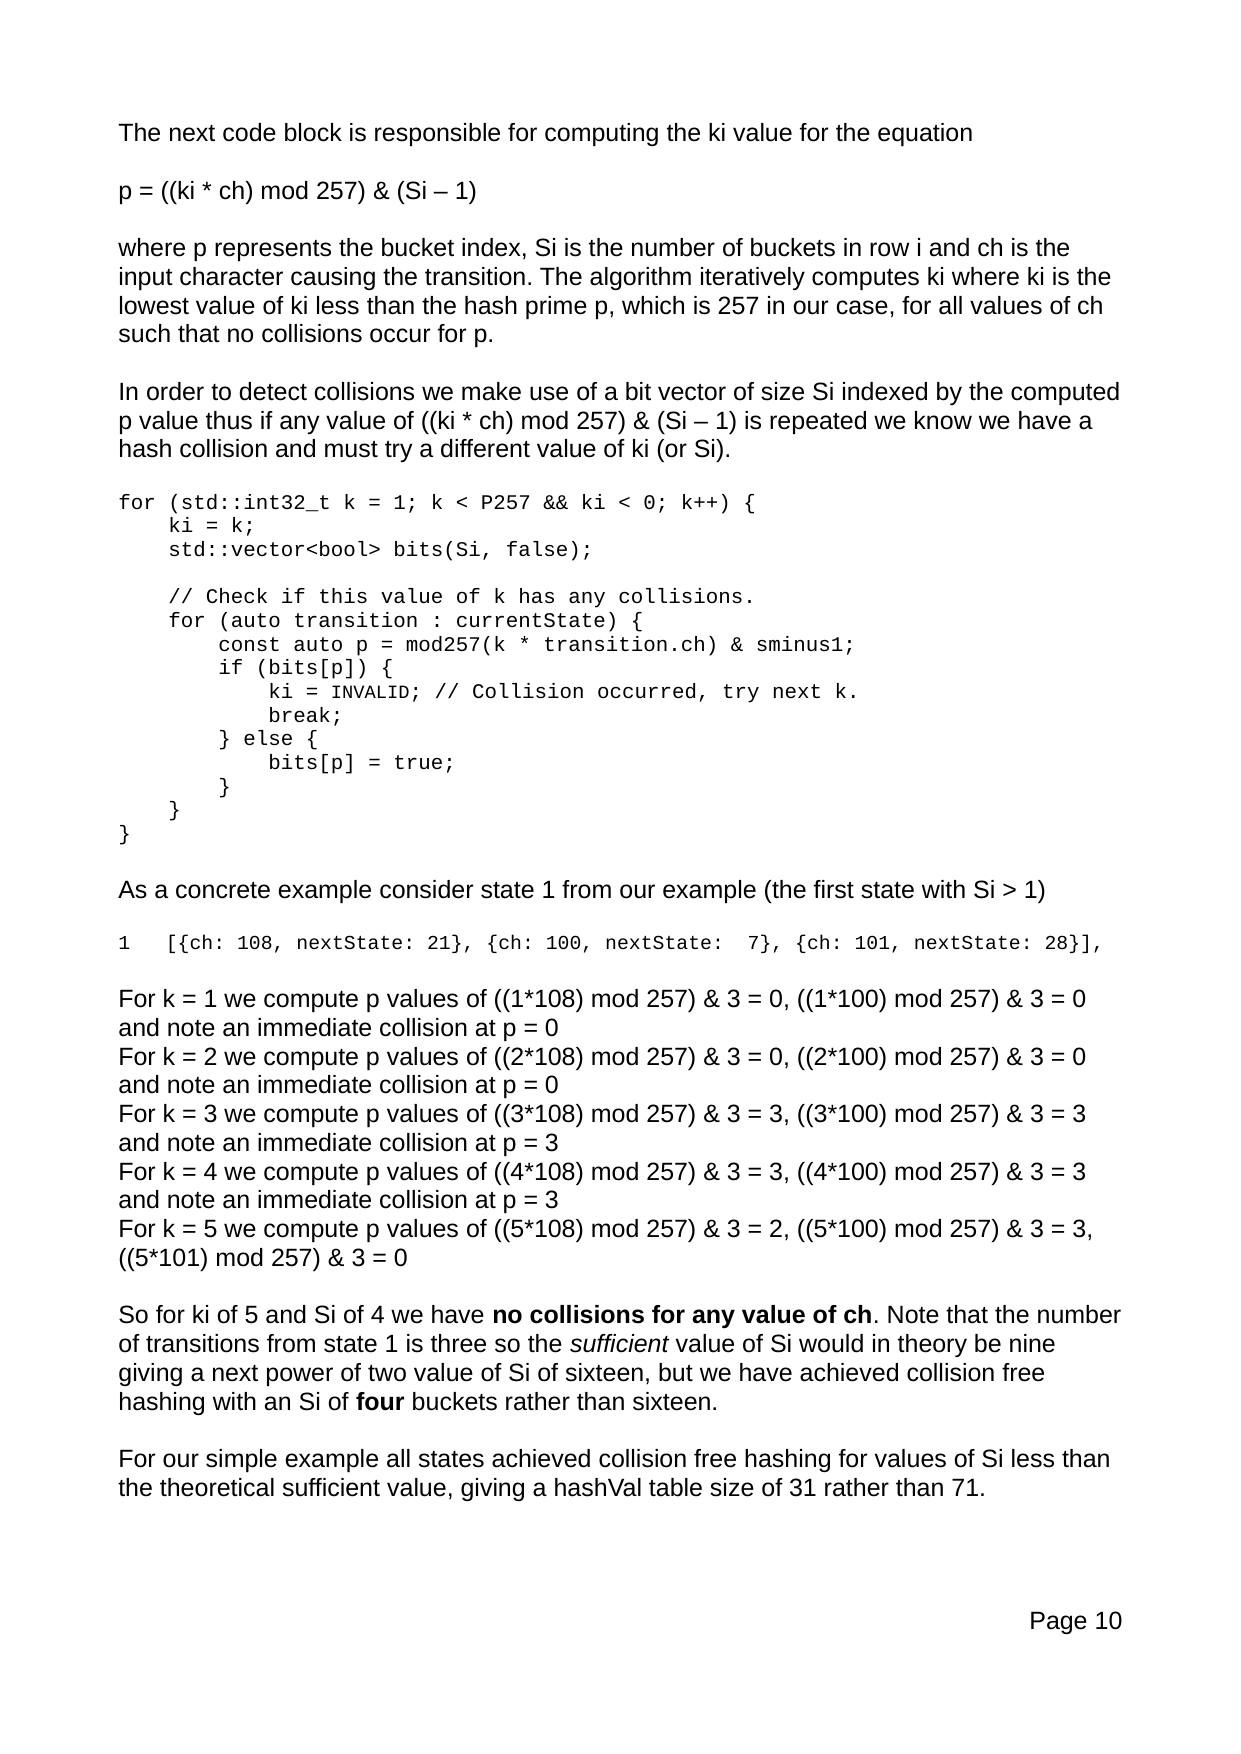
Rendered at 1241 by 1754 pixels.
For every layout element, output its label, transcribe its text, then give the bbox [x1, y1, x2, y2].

text // Check if this value of k has any collisions. [118, 586, 1122, 610]
text ki = INVALID; // Collision occurred, try next k. [118, 681, 1122, 705]
text The next code block is responsible for computing the ki value for the equation [118, 118, 1122, 147]
text For k = 1 we compute p values of ((1*108) mod 257) & 3 = 0, ((1*100) mod 257) & 3 = 0 and note an immediate collision at p = 0 [118, 984, 1122, 1041]
text const auto p = mod257(k * transition.ch) & sminus1; [118, 634, 1122, 657]
text In order to detect collisions we make use of a bit vector of size Si indexed by the computed p value thus if any value of ((ki * ch) mod 257) & (Si – 1) is repeated we know we have a hash collision and must try a different value of ki (or Si). [118, 377, 1122, 463]
text break; [118, 705, 1122, 728]
text As a concrete example consider state 1 from our example (the first state with Si > 1) [118, 875, 1122, 904]
text } [118, 776, 1122, 799]
text if (bits[p]) { [118, 657, 1122, 681]
text } [118, 823, 1122, 847]
text } else { [118, 728, 1122, 752]
text For k = 3 we compute p values of ((3*108) mod 257) & 3 = 3, ((3*100) mod 257) & 3 = 3 and note an immediate collision at p = 3 [118, 1099, 1122, 1156]
text For k = 4 we compute p values of ((4*108) mod 257) & 3 = 3, ((4*100) mod 257) & 3 = 3 and note an immediate collision at p = 3 [118, 1156, 1122, 1214]
text for (auto transition : currentState) { [118, 610, 1122, 634]
text 1 [{ch: 108, nextState: 21}, {ch: 100, nextState: 7}, {ch: 101, nextState: 28}], [118, 933, 1122, 955]
text for (std::int32_t k = 1; k < P257 && ki < 0; k++) { [118, 492, 1122, 516]
text std::vector<bool> bits(Si, false); [118, 539, 1122, 563]
text p = ((ki * ch) mod 257) & (Si – 1) [118, 176, 1122, 204]
text } [118, 799, 1122, 823]
text For k = 5 we compute p values of ((5*108) mod 257) & 3 = 2, ((5*100) mod 257) & 3 = 3, ((5*101) mod 257) & 3 = 0 [118, 1214, 1122, 1271]
text where p represents the bucket index, Si is the number of buckets in row i and ch is the input character causing the transition. The algorithm iteratively computes ki where ki is the lowest value of ki less than the hash prime p, which is 257 in our case, for all values of ch such that no collisions occur for p. [118, 233, 1122, 348]
text bits[p] = true; [118, 752, 1122, 776]
text ki = k; [118, 516, 1122, 539]
text For our simple example all states achieved collision free hashing for values of Si less than the theoretical sufficient value, giving a hashVal table size of 31 rather than 71. [118, 1444, 1122, 1501]
text So for ki of 5 and Si of 4 we have no collisions for any value of ch. Note that the number of transitions from state 1 is three so the sufficient value of Si would in theory be nine giving a next power of two value of Si of sixteen, but we have achieved collision free hashing with an Si of four buckets rather than sixteen. [118, 1300, 1122, 1415]
text For k = 2 we compute p values of ((2*108) mod 257) & 3 = 0, ((2*100) mod 257) & 3 = 0 and note an immediate collision at p = 0 [118, 1041, 1122, 1099]
